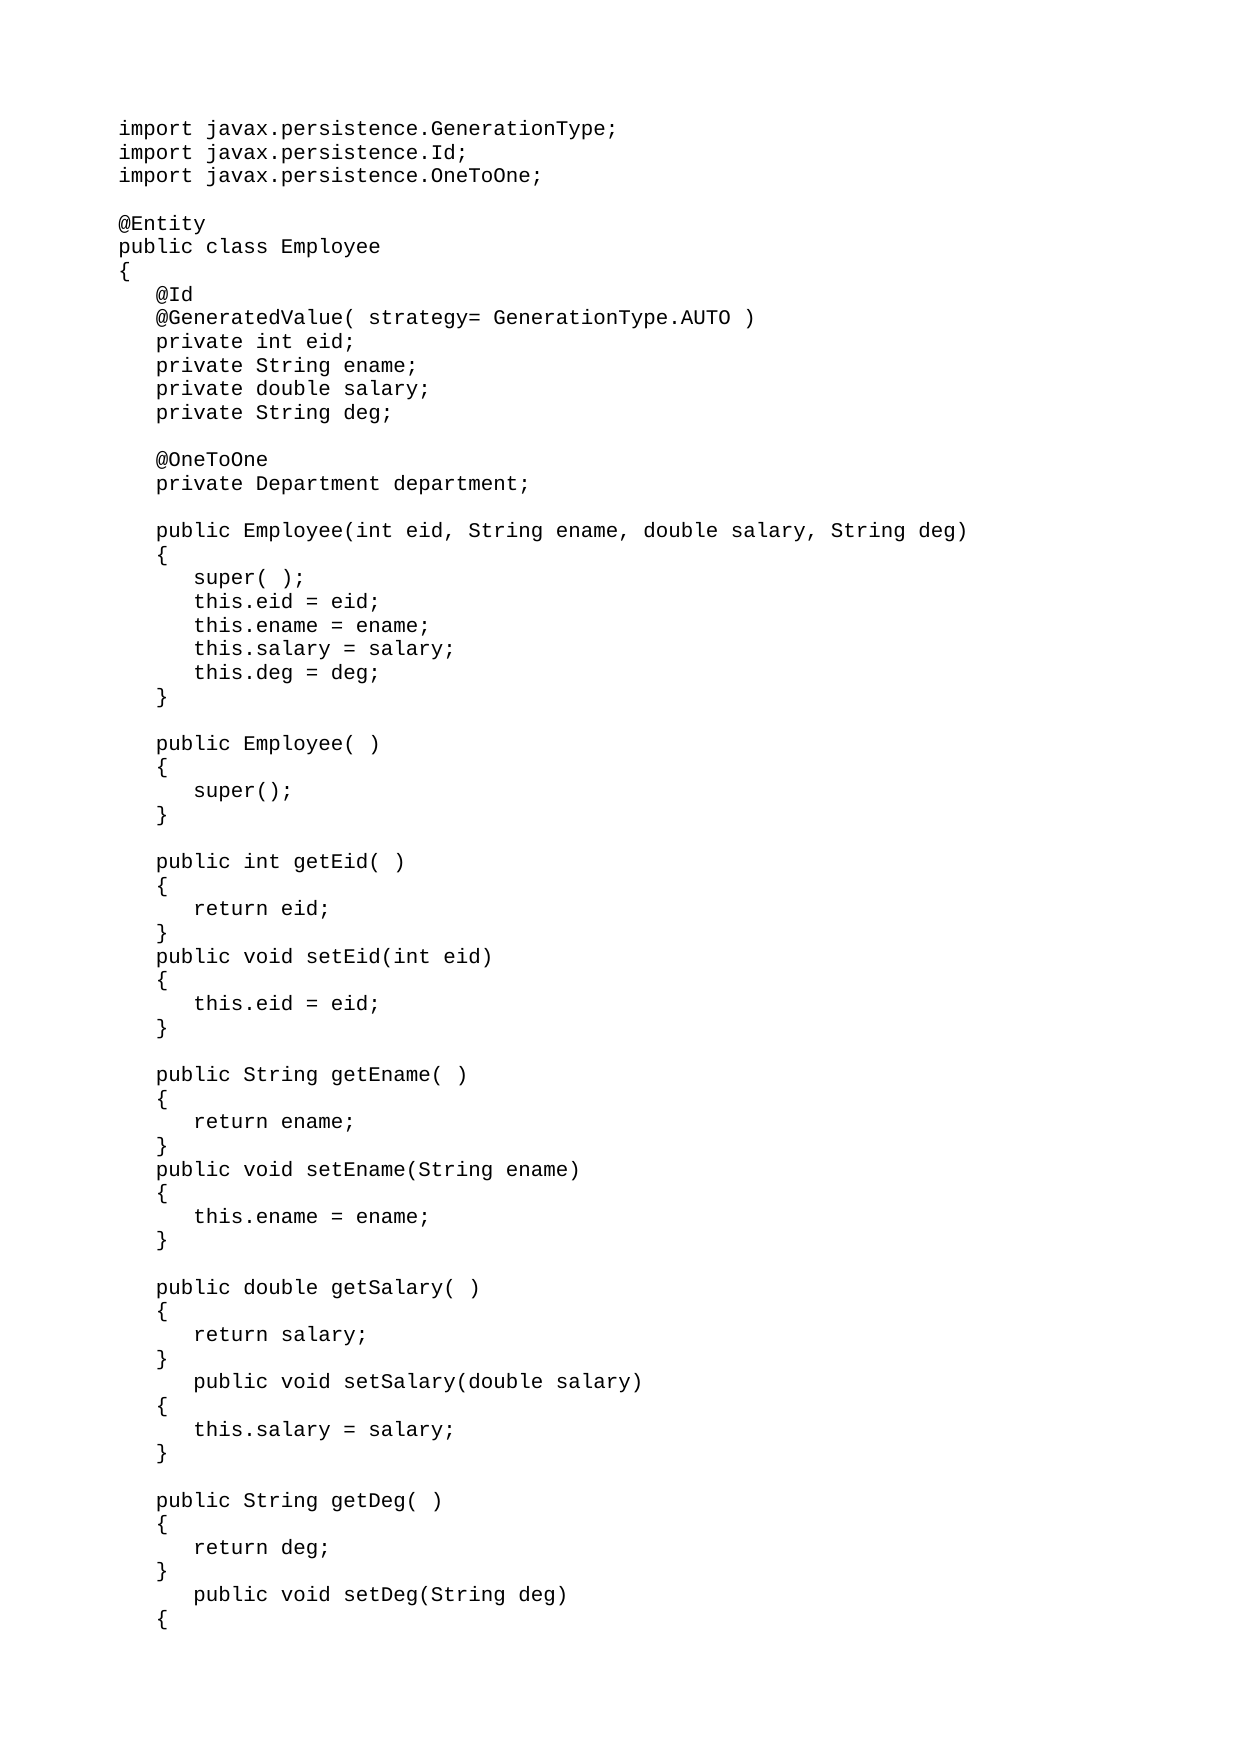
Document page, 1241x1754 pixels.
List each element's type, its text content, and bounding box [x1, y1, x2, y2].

text super(); [118, 780, 1122, 804]
text this.salary = salary; [118, 638, 1122, 662]
text import javax.persistence.Id; [118, 142, 1122, 165]
text @GeneratedValue( strategy= GenerationType.AUTO ) [118, 307, 1122, 331]
text { [118, 1608, 1122, 1631]
text this.eid = eid; [118, 591, 1122, 615]
text public double getSalary( ) [118, 1277, 1122, 1300]
text this.ename = ename; [118, 615, 1122, 638]
text return deg; [118, 1537, 1122, 1561]
text public String getEname( ) [118, 1064, 1122, 1088]
text super( ); [118, 567, 1122, 591]
text { [118, 1513, 1122, 1537]
text { [118, 544, 1122, 567]
text private String deg; [118, 402, 1122, 426]
text { [118, 1182, 1122, 1206]
text import javax.persistence.OneToOne; [118, 165, 1122, 189]
text private double salary; [118, 378, 1122, 402]
text } [118, 686, 1122, 709]
text } [118, 1561, 1122, 1584]
text public String getDeg( ) [118, 1489, 1122, 1513]
text public Employee( ) [118, 733, 1122, 757]
text public int getEid( ) [118, 851, 1122, 875]
text } [118, 1348, 1122, 1371]
text import javax.persistence.GenerationType; [118, 118, 1122, 142]
text this.eid = eid; [118, 993, 1122, 1017]
text } [118, 1229, 1122, 1253]
text return ename; [118, 1111, 1122, 1135]
text } [118, 804, 1122, 827]
text { [118, 1395, 1122, 1419]
text } [118, 1442, 1122, 1466]
text { [118, 875, 1122, 898]
text return eid; [118, 898, 1122, 922]
text } [118, 1017, 1122, 1040]
text public void setDeg(String deg) [118, 1584, 1122, 1608]
text public Employee(int eid, String ename, double salary, String deg) [118, 520, 1122, 544]
text public class Employee [118, 236, 1122, 260]
text @Entity [118, 213, 1122, 236]
text this.salary = salary; [118, 1419, 1122, 1442]
text return salary; [118, 1324, 1122, 1348]
text this.ename = ename; [118, 1206, 1122, 1229]
text { [118, 757, 1122, 780]
text { [118, 260, 1122, 284]
text private int eid; [118, 331, 1122, 354]
text { [118, 1300, 1122, 1324]
text @OneToOne [118, 449, 1122, 473]
text this.deg = deg; [118, 662, 1122, 686]
text public void setSalary(double salary) [118, 1371, 1122, 1395]
text } [118, 1135, 1122, 1158]
text public void setEid(int eid) [118, 946, 1122, 969]
text @Id [118, 284, 1122, 307]
text private Department department; [118, 473, 1122, 496]
text public void setEname(String ename) [118, 1158, 1122, 1182]
text } [118, 922, 1122, 946]
text { [118, 969, 1122, 993]
text private String ename; [118, 354, 1122, 378]
text { [118, 1088, 1122, 1111]
